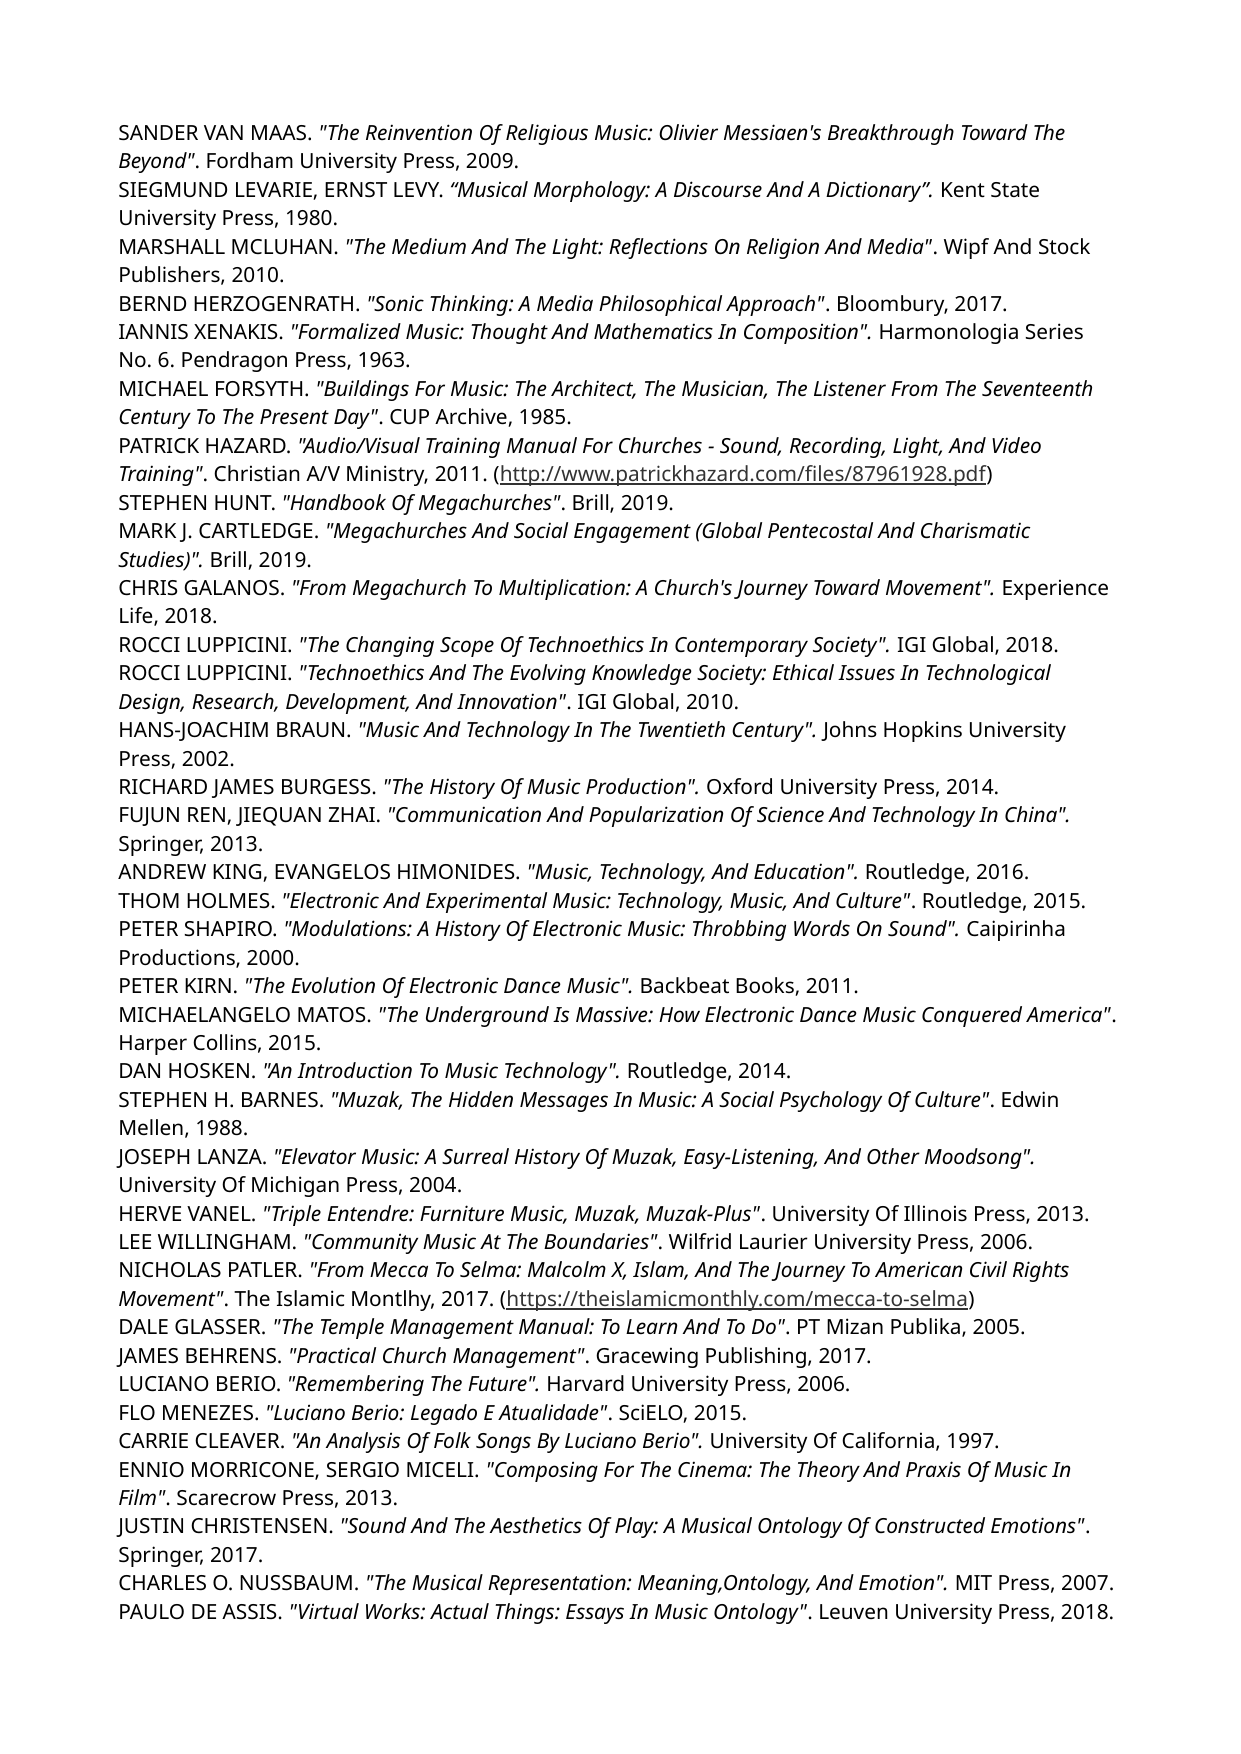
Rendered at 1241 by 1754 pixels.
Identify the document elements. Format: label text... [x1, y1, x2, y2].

text HERVE VANEL. "Triple Entendre: Furniture Music, Muzak, Muzak-Plus". University Of Illinois Press, 2013. [118, 1199, 1122, 1227]
text STEPHEN HUNT. "Handbook Of Megachurches". Brill, 2019. [118, 488, 1122, 516]
text PATRICK HAZARD. "Audio/Visual Training Manual For Churches - Sound, Recording, Light, And Video Training". Christian A/V Ministry, 2011. (http://www.patrickhazard.com/files/87961928.pdf) [118, 431, 1122, 488]
text IANNIS XENAKIS. "Formalized Music: Thought And Mathematics In Composition". Harmonologia Series No. 6. Pendragon Press, 1963. [118, 317, 1122, 374]
text HANS-JOACHIM BRAUN. "Music And Technology In The Twentieth Century". Johns Hopkins University Press, 2002. [118, 715, 1122, 772]
text LEE WILLINGHAM. "Community Music At The Boundaries". Wilfrid Laurier University Press, 2006. [118, 1227, 1122, 1256]
text LUCIANO BERIO. "Remembering The Future". Harvard University Press, 2006. [118, 1369, 1122, 1398]
text MARK J. CARTLEDGE. "Megachurches And Social Engagement (Global Pentecostal And Charismatic Studies)". Brill, 2019. [118, 516, 1122, 573]
text ENNIO MORRICONE, SERGIO MICELI. "Composing For The Cinema: The Theory And Praxis Of Music In Film". Scarecrow Press, 2013. [118, 1455, 1122, 1512]
text PETER SHAPIRO. "Modulations: A History Of Electronic Music: Throbbing Words On Sound". Caipirinha Productions, 2000. [118, 914, 1122, 971]
text NICHOLAS PATLER. "From Mecca To Selma: Malcolm X, Islam, And The Journey To American Civil Rights Movement". The Islamic Montlhy, 2017. (https://theislamicmonthly.com/mecca-to-selma) [118, 1256, 1122, 1312]
text ANDREW KING, EVANGELOS HIMONIDES. "Music, Technology, And Education". Routledge, 2016. [118, 857, 1122, 886]
text JAMES BEHRENS. "Practical Church Management". Gracewing Publishing, 2017. [118, 1341, 1122, 1369]
text SANDER VAN MAAS. "The Reinvention Of Religious Music: Olivier Messiaen's Breakthrough Toward The Beyond". Fordham University Press, 2009. [118, 118, 1122, 175]
text DALE GLASSER. "The Temple Management Manual: To Learn And To Do". PT Mizan Publika, 2005. [118, 1312, 1122, 1341]
text MARSHALL MCLUHAN. "The Medium And The Light: Reflections On Religion And Media". Wipf And Stock Publishers, 2010. [118, 232, 1122, 289]
text CHRIS GALANOS. "From Megachurch To Multiplication: A Church's Journey Toward Movement". Experience Life, 2018. [118, 573, 1122, 630]
text SIEGMUND LEVARIE, ERNST LEVY. “Musical Morphology: A Discourse And A Dictionary”. Kent State University Press, 1980. [118, 175, 1122, 232]
text PETER KIRN. "The Evolution Of Electronic Dance Music". Backbeat Books, 2011. [118, 971, 1122, 1000]
text FLO MENEZES. "Luciano Berio: Legado E Atualidade". SciELO, 2015. [118, 1398, 1122, 1426]
text STEPHEN H. BARNES. "Muzak, The Hidden Messages In Music: A Social Psychology Of Culture". Edwin Mellen, 1988. [118, 1085, 1122, 1142]
text THOM HOLMES. "Electronic And Experimental Music: Technology, Music, And Culture". Routledge, 2015. [118, 886, 1122, 914]
text CHARLES O. NUSSBAUM. "The Musical Representation: Meaning,Ontology, And Emotion". MIT Press, 2007. [118, 1568, 1122, 1597]
text ROCCI LUPPICINI. "The Changing Scope Of Technoethics In Contemporary Society". IGI Global, 2018. [118, 630, 1122, 658]
text JOSEPH LANZA. "Elevator Music: A Surreal History Of Muzak, Easy-Listening, And Other Moodsong". University Of Michigan Press, 2004. [118, 1142, 1122, 1199]
text DAN HOSKEN. "An Introduction To Music Technology". Routledge, 2014. [118, 1057, 1122, 1085]
text ROCCI LUPPICINI. "Technoethics And The Evolving Knowledge Society: Ethical Issues In Technological Design, Research, Development, And Innovation". IGI Global, 2010. [118, 658, 1122, 715]
text MICHAELANGELO MATOS. "The Underground Is Massive: How Electronic Dance Music Conquered America". Harper Collins, 2015. [118, 1000, 1122, 1057]
text JUSTIN CHRISTENSEN. "Sound And The Aesthetics Of Play: A Musical Ontology Of Constructed Emotions". Springer, 2017. [118, 1512, 1122, 1568]
text PAULO DE ASSIS. "Virtual Works: Actual Things: Essays In Music Ontology". Leuven University Press, 2018. [118, 1597, 1122, 1625]
text BERND HERZOGENRATH. "Sonic Thinking: A Media Philosophical Approach". Bloombury, 2017. [118, 289, 1122, 317]
text FUJUN REN, JIEQUAN ZHAI. "Communication And Popularization Of Science And Technology In China". Springer, 2013. [118, 801, 1122, 857]
text MICHAEL FORSYTH. "Buildings For Music: The Architect, The Musician, The Listener From The Seventeenth Century To The Present Day". CUP Archive, 1985. [118, 374, 1122, 431]
text RICHARD JAMES BURGESS. "The History Of Music Production". Oxford University Press, 2014. [118, 772, 1122, 801]
text CARRIE CLEAVER. "An Analysis Of Folk Songs By Luciano Berio". University Of California, 1997. [118, 1426, 1122, 1455]
